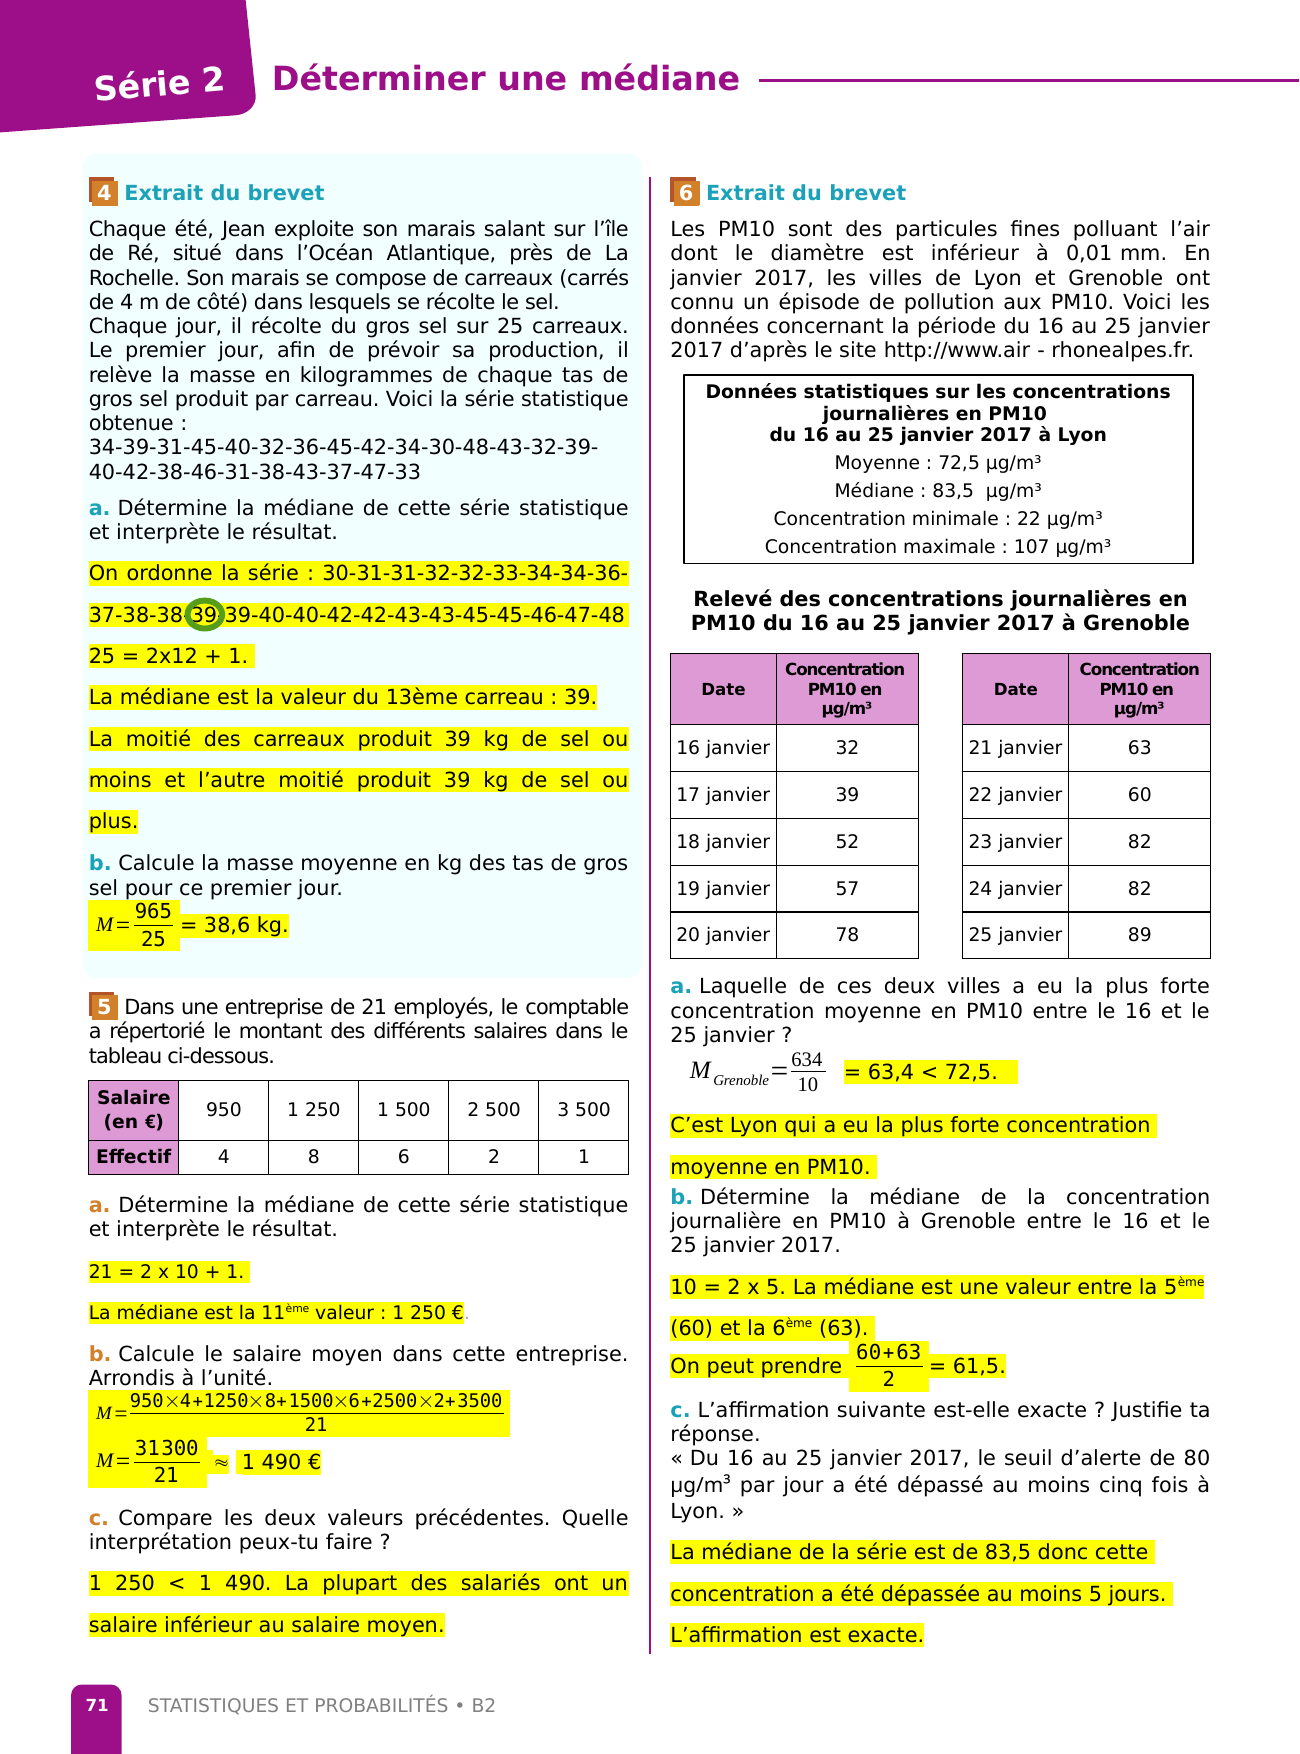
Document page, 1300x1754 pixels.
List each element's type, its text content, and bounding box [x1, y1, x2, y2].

table_cell 89 [1069, 913, 1210, 958]
text Relevé des concentrations journalières en PM10 du 16 au 25 janvier 2017 à Grenoble [670, 369, 1211, 636]
table_header 1 250 [269, 1081, 358, 1140]
table_cell 21 janvier [963, 725, 1068, 771]
table_cell 18 janvier [671, 819, 776, 864]
table_cell 1 [539, 1141, 628, 1174]
table_cell 8 [269, 1141, 358, 1174]
list 1 250 < 1 490. La plupart des salariés ont un salaire inférieur au salaire moyen. [88, 1554, 629, 1637]
table_cell 32 [777, 725, 918, 771]
list Calcule le salaire moyen dans cette entreprise. Arrondis à l’unité. [88, 1342, 629, 1390]
table_cell 78 [777, 913, 918, 958]
table_header Concentration PM10 en μg/m³ [1069, 654, 1210, 724]
table_header 950 [179, 1081, 268, 1140]
table_header Concentration PM10 en μg/m³ [777, 654, 918, 724]
table_cell Effectif [89, 1141, 178, 1174]
table_cell 19 janvier [671, 866, 776, 911]
table_cell [919, 911, 962, 958]
list Compare les deux valeurs précédentes. Quelle interprétation peux-tu faire ? [88, 1506, 629, 1554]
table_header [919, 653, 962, 724]
text a. Laquelle de ces deux villes a eu la plus forte concentration moyenne en PM10 entre le 16 et le 25 janvier ? [670, 974, 1211, 1047]
table_cell 82 [1069, 819, 1210, 864]
table_cell 20 janvier [671, 913, 776, 958]
subtitle Extrait du brevet [696, 177, 1211, 205]
list 21 = 2 x 10 + 1. [88, 1241, 629, 1283]
table_header 1 500 [359, 1081, 448, 1140]
text c. L’affirmation suivante est-elle exacte ? Justifie ta réponse. [670, 1398, 1211, 1446]
table_cell 60 [1069, 772, 1210, 818]
table_cell 24 janvier [963, 866, 1068, 911]
table_header Date [671, 654, 776, 724]
text « Du 16 au 25 janvier 2017, le seuil d’alerte de 80 μg/m³ par jour a été dépassé au moins cinq fois à Lyon. » [670, 1446, 1211, 1523]
table_cell 82 [1069, 866, 1210, 911]
list 10 = 2 x 5. La médiane est une valeur entre la 5ème (60) et la 6ème (63). [670, 1258, 1211, 1341]
table_header Salaire (en €) [89, 1081, 178, 1140]
table_header Date [963, 654, 1068, 724]
table_cell 57 [777, 866, 918, 911]
list = 61,5. [929, 1341, 1211, 1392]
table_cell 39 [777, 772, 918, 818]
table_cell [919, 771, 962, 818]
table_cell 23 janvier [963, 819, 1068, 864]
table_header 2 500 [449, 1081, 538, 1140]
table_cell 63 [1069, 725, 1210, 771]
list = 63,4 < 72,5. [670, 1047, 1211, 1096]
text ≈ 1 490 € [207, 1437, 629, 1488]
list La médiane est la 11ème valeur : 1 250 €. [88, 1283, 629, 1324]
list On peut prendre [670, 1341, 849, 1392]
table_cell 25 janvier [963, 913, 1068, 958]
table_cell 6 [359, 1141, 448, 1174]
subtitle Dans une entreprise de 21 employés, le comptable a répertorié le montant des différents salaires dans le tableau ci-dessous. [88, 992, 629, 1068]
table_cell 17 janvier [671, 772, 776, 818]
text b. Détermine la médiane de la concentration journalière en PM10 à Grenoble entre le 16 et le 25 janvier 2017. [670, 1185, 1211, 1258]
table_cell 2 [449, 1141, 538, 1174]
table_cell 16 janvier [671, 725, 776, 771]
list Détermine la médiane de cette série statistique et interprète le résultat. [88, 1193, 629, 1241]
table_cell [919, 865, 962, 911]
table_cell 4 [179, 1141, 268, 1174]
table_cell [919, 818, 962, 864]
list C’est Lyon qui a eu la plus forte concentration moyenne en PM10. [670, 1096, 1211, 1179]
table_header 3 500 [539, 1081, 628, 1140]
table_cell [919, 724, 962, 771]
text Les PM10 sont des particules fines polluant l’air dont le diamètre est inférieur à 0,01 mm. En janvier 2017, les villes de Lyon et Grenoble ont connu un épisode de pollution aux PM10. Voici les données concernant la période du 16 au 25 janvier 2017 d’après le site http://www.air - rhonealpes.fr. [670, 217, 1211, 363]
table_cell 52 [777, 819, 918, 864]
table_cell 22 janvier [963, 772, 1068, 818]
list La médiane de la série est de 83,5 donc cette concentration a été dépassée au moins 5 jours. L’affirmation est exacte. [670, 1523, 1211, 1647]
